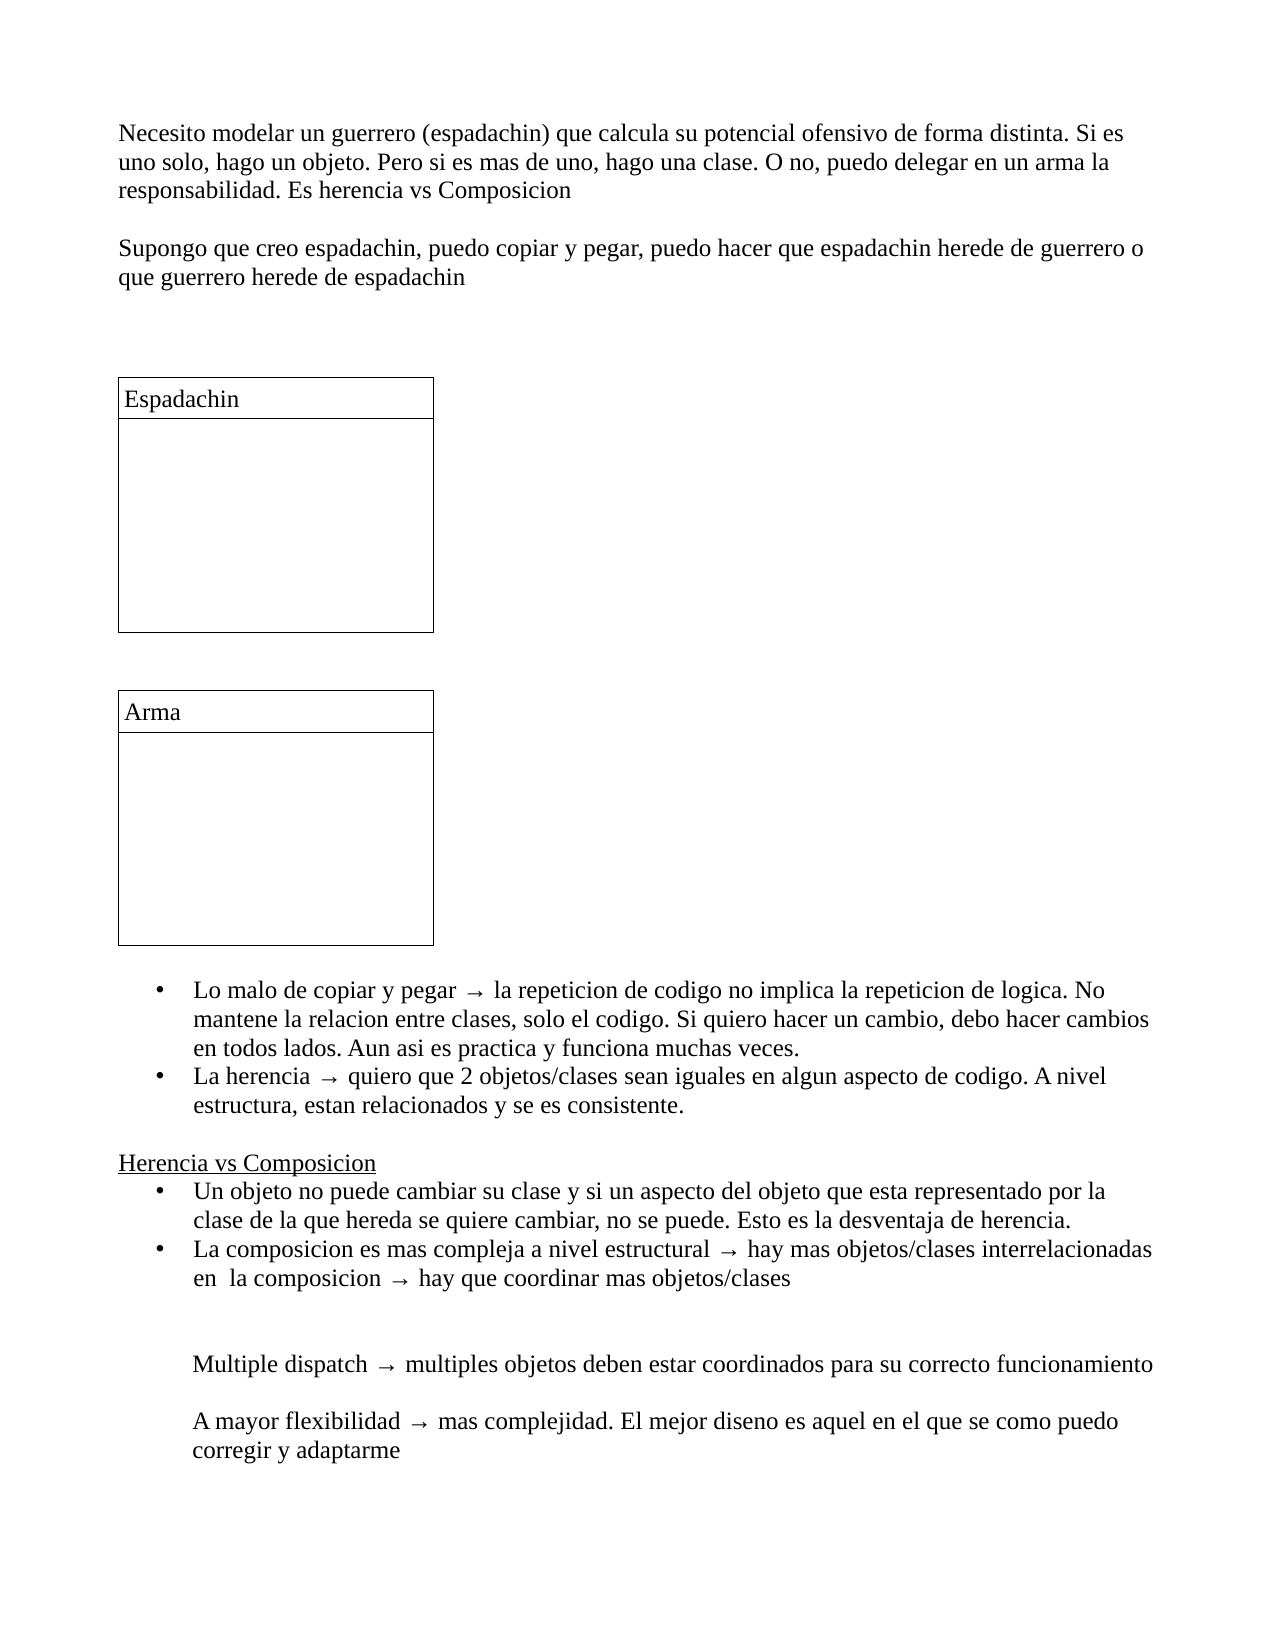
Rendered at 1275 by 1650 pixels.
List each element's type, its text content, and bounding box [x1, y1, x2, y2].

table_header Espadachin [119, 378, 433, 418]
text Multiple dispatch → multiples objetos deben estar coordinados para su correcto funcionamiento [118, 1349, 1157, 1378]
table_cell [119, 419, 433, 632]
list Lo malo de copiar y pegar → la repeticion de codigo no implica la repeticion de logica. No mantene la relacion entre clases, solo el codigo. Si quiero hacer un cambio, debo hacer cambios en todos lados. Aun asi es practica y funciona muchas veces. [156, 975, 1157, 1061]
table_header Arma [119, 691, 433, 732]
list La herencia → quiero que 2 objetos/clases sean iguales en algun aspecto de codigo. A nivel estructura, estan relacionados y se es consistente. [156, 1061, 1157, 1119]
list Un objeto no puede cambiar su clase y si un aspecto del objeto que esta representado por la clase de la que hereda se quiere cambiar, no se puede. Esto es la desventaja de herencia. [156, 1176, 1157, 1234]
text Herencia vs Composicion [118, 1148, 1157, 1176]
text A mayor flexibilidad → mas complejidad. El mejor diseno es aquel en el que se como puedo corregir y adaptarme [118, 1406, 1157, 1464]
table_cell [119, 733, 433, 945]
text Necesito modelar un guerrero (espadachin) que calcula su potencial ofensivo de forma distinta. Si es uno solo, hago un objeto. Pero si es mas de uno, hago una clase. O no, puedo delegar en un arma la responsabilidad. Es herencia vs Composicion [118, 118, 1157, 204]
list La composicion es mas compleja a nivel estructural → hay mas objetos/clases interrelacionadas en la composicion → hay que coordinar mas objetos/clases [156, 1234, 1157, 1291]
text Supongo que creo espadachin, puedo copiar y pegar, puedo hacer que espadachin herede de guerrero o que guerrero herede de espadachin [118, 233, 1157, 291]
